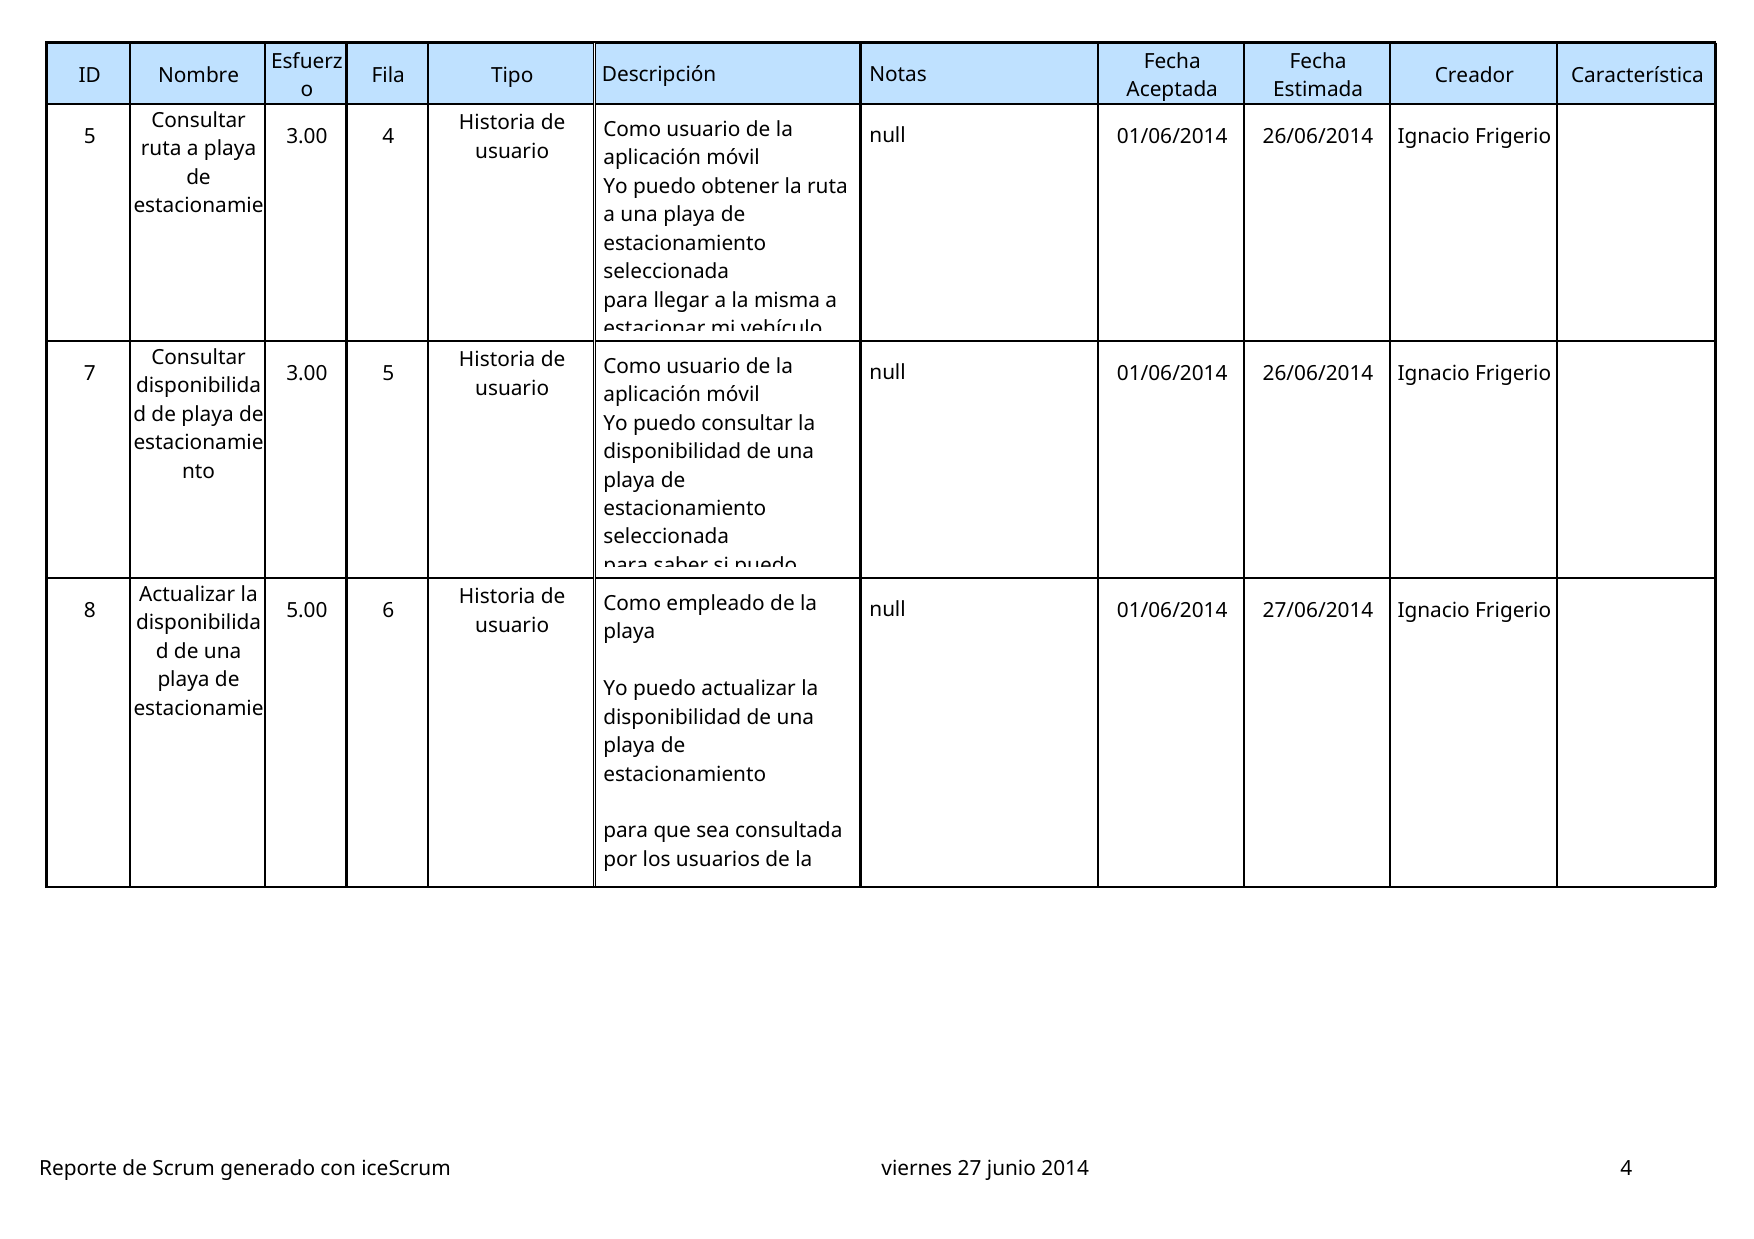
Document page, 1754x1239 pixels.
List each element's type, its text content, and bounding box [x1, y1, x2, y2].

table_cell Notas [869, 53, 1096, 93]
table_header [596, 579, 603, 588]
table_cell [266, 641, 345, 886]
table_header [1558, 105, 1714, 167]
table_header Característica [1558, 44, 1714, 103]
table_header [596, 342, 603, 351]
table_cell [48, 403, 129, 577]
table_header [862, 44, 869, 53]
table_cell [596, 53, 602, 93]
table_cell [1716, 888, 1753, 1153]
table_header Actualizar la disponibilidad de una playa de estacionamiento [131, 579, 264, 722]
table_cell [0, 41, 39, 888]
table_header 7 [48, 342, 129, 403]
table_cell [1704, 888, 1716, 1153]
table_cell [596, 342, 859, 577]
table_cell [39, 41, 45, 888]
table_cell [1558, 403, 1714, 577]
table_cell Reporte de Scrum generado con iceScrum [39, 1154, 514, 1194]
table_cell [1391, 641, 1556, 886]
table_header [1558, 579, 1714, 641]
table_header [1716, 0, 1753, 41]
table_header 01/06/2014 [1099, 342, 1243, 403]
table_cell [862, 628, 1097, 886]
table_header ID [48, 44, 129, 103]
table_cell [1099, 167, 1243, 340]
table_header Consultar ruta a playa de estacionamiento [131, 105, 264, 225]
table_header 5.00 [266, 579, 345, 641]
table_header [603, 105, 853, 114]
table_cell viernes 27 junio 2014 [514, 1154, 1456, 1194]
table_header Esfuerzo [266, 44, 345, 103]
table_header [514, 0, 1456, 41]
table_cell [266, 167, 345, 340]
table_header [1456, 0, 1620, 41]
table_cell [1716, 1154, 1753, 1194]
table_header Nombre [131, 44, 264, 103]
table_header 5 [48, 105, 129, 167]
table_cell [1623, 888, 1704, 1153]
table_header Ignacio Frigerio [1391, 579, 1556, 641]
table_header [596, 105, 603, 114]
table_header [1558, 342, 1714, 403]
table_cell [1099, 403, 1243, 577]
table_cell [1558, 641, 1714, 886]
table_header [854, 342, 859, 351]
table_header [39, 0, 45, 41]
table_cell [348, 641, 427, 886]
table_header [869, 342, 1096, 351]
table_cell [1099, 641, 1243, 886]
table_cell [1245, 167, 1389, 340]
table_header [862, 93, 1097, 103]
table_cell [1704, 1154, 1716, 1194]
table_cell [1558, 167, 1714, 340]
table_cell 4 [1620, 1154, 1704, 1194]
table_cell [854, 114, 859, 330]
table_cell Como usuario de la aplicación móvil Yo puedo consultar la disponibilidad de una playa de estacionamiento seleccionada para saber si puedo estacionar mi vehículo [603, 351, 853, 567]
table_header Ignacio Frigerio [1391, 342, 1556, 403]
table_header [602, 44, 852, 53]
table_header [596, 44, 602, 53]
table_header [869, 105, 1096, 114]
table_cell Como empleado de la playa Yo puedo actualizar la disponibilidad de una playa de estacionamiento para que sea consultada por los usuarios de la aplicación móvil [603, 588, 853, 877]
table_header 01/06/2014 [1099, 579, 1243, 641]
table_cell [1391, 403, 1556, 577]
table_cell [1245, 403, 1389, 577]
table_cell [862, 392, 1097, 577]
table_header Consultar disponibilidad de playa de estacionamiento [131, 342, 264, 484]
table_header Historia de usuario [429, 579, 593, 641]
table_header 8 [48, 579, 129, 641]
table_cell null [869, 588, 1096, 628]
table_cell [862, 154, 1097, 340]
table_cell Como usuario de la aplicación móvil Yo puedo obtener la ruta a una playa de estacionamiento seleccionada para llegar a la misma a estacionar mi vehículo [603, 114, 853, 330]
table_header [603, 342, 853, 351]
table_cell [1456, 888, 1620, 1153]
table_cell [131, 722, 264, 886]
table_header [45, 0, 514, 41]
table_cell [596, 105, 859, 340]
table_cell [596, 351, 603, 567]
table_header 6 [348, 579, 427, 641]
table_cell [348, 403, 427, 577]
table_cell [862, 351, 869, 392]
table_cell [131, 484, 264, 577]
table_header 26/06/2014 [1245, 105, 1389, 167]
table_cell [1456, 1154, 1620, 1194]
table_header 27/06/2014 [1245, 579, 1389, 641]
table_header 4 [348, 105, 427, 167]
table_cell [266, 403, 345, 577]
table_header [854, 579, 859, 588]
table_cell [862, 53, 869, 93]
table_cell [854, 588, 859, 877]
table_header Fila [348, 44, 427, 103]
table_cell [862, 588, 869, 628]
table_cell [596, 588, 603, 877]
table_cell [852, 53, 859, 93]
table_cell [48, 641, 129, 886]
table_cell [1245, 641, 1389, 886]
table_cell Descripción [602, 53, 852, 93]
table_cell [45, 888, 514, 1153]
table_header Ignacio Frigerio [1391, 105, 1556, 167]
table_cell [39, 888, 45, 1153]
table_header 3.00 [266, 105, 345, 167]
table_header [1704, 0, 1716, 41]
table_cell null [869, 351, 1096, 392]
table_cell [854, 351, 859, 567]
table_cell [48, 167, 129, 340]
table_header [869, 579, 1096, 588]
table_header Creador [1391, 44, 1556, 103]
table_header [1623, 0, 1704, 41]
table_header [0, 0, 39, 41]
table_header 26/06/2014 [1245, 342, 1389, 403]
table_cell [862, 114, 869, 154]
table_header [862, 105, 869, 114]
table_header [603, 579, 853, 588]
table_header [862, 342, 869, 351]
table_cell [131, 225, 264, 340]
table_header 5 [348, 342, 427, 403]
table_header [596, 93, 859, 103]
table_header Fecha Aceptada [1099, 44, 1243, 103]
table_cell [348, 167, 427, 340]
table_cell [1391, 167, 1556, 340]
table_header 01/06/2014 [1099, 105, 1243, 167]
table_header Tipo [429, 44, 593, 103]
table_header Historia de usuario [429, 342, 593, 403]
table_header Historia de usuario [429, 105, 593, 167]
table_header [854, 105, 859, 114]
table_cell [1716, 41, 1753, 888]
table_header Fecha Estimada [1245, 44, 1389, 103]
table_cell [0, 888, 39, 1153]
table_header [862, 579, 869, 588]
table_header 3.00 [266, 342, 345, 403]
table_cell [596, 579, 859, 886]
table_cell [596, 114, 603, 330]
table_cell null [869, 114, 1096, 154]
table_cell [0, 1154, 39, 1194]
table_cell [429, 403, 593, 577]
table_cell [514, 888, 1456, 1153]
table_cell [429, 641, 593, 886]
table_header [852, 44, 859, 53]
table_header [869, 44, 1096, 53]
table_cell [429, 167, 593, 340]
